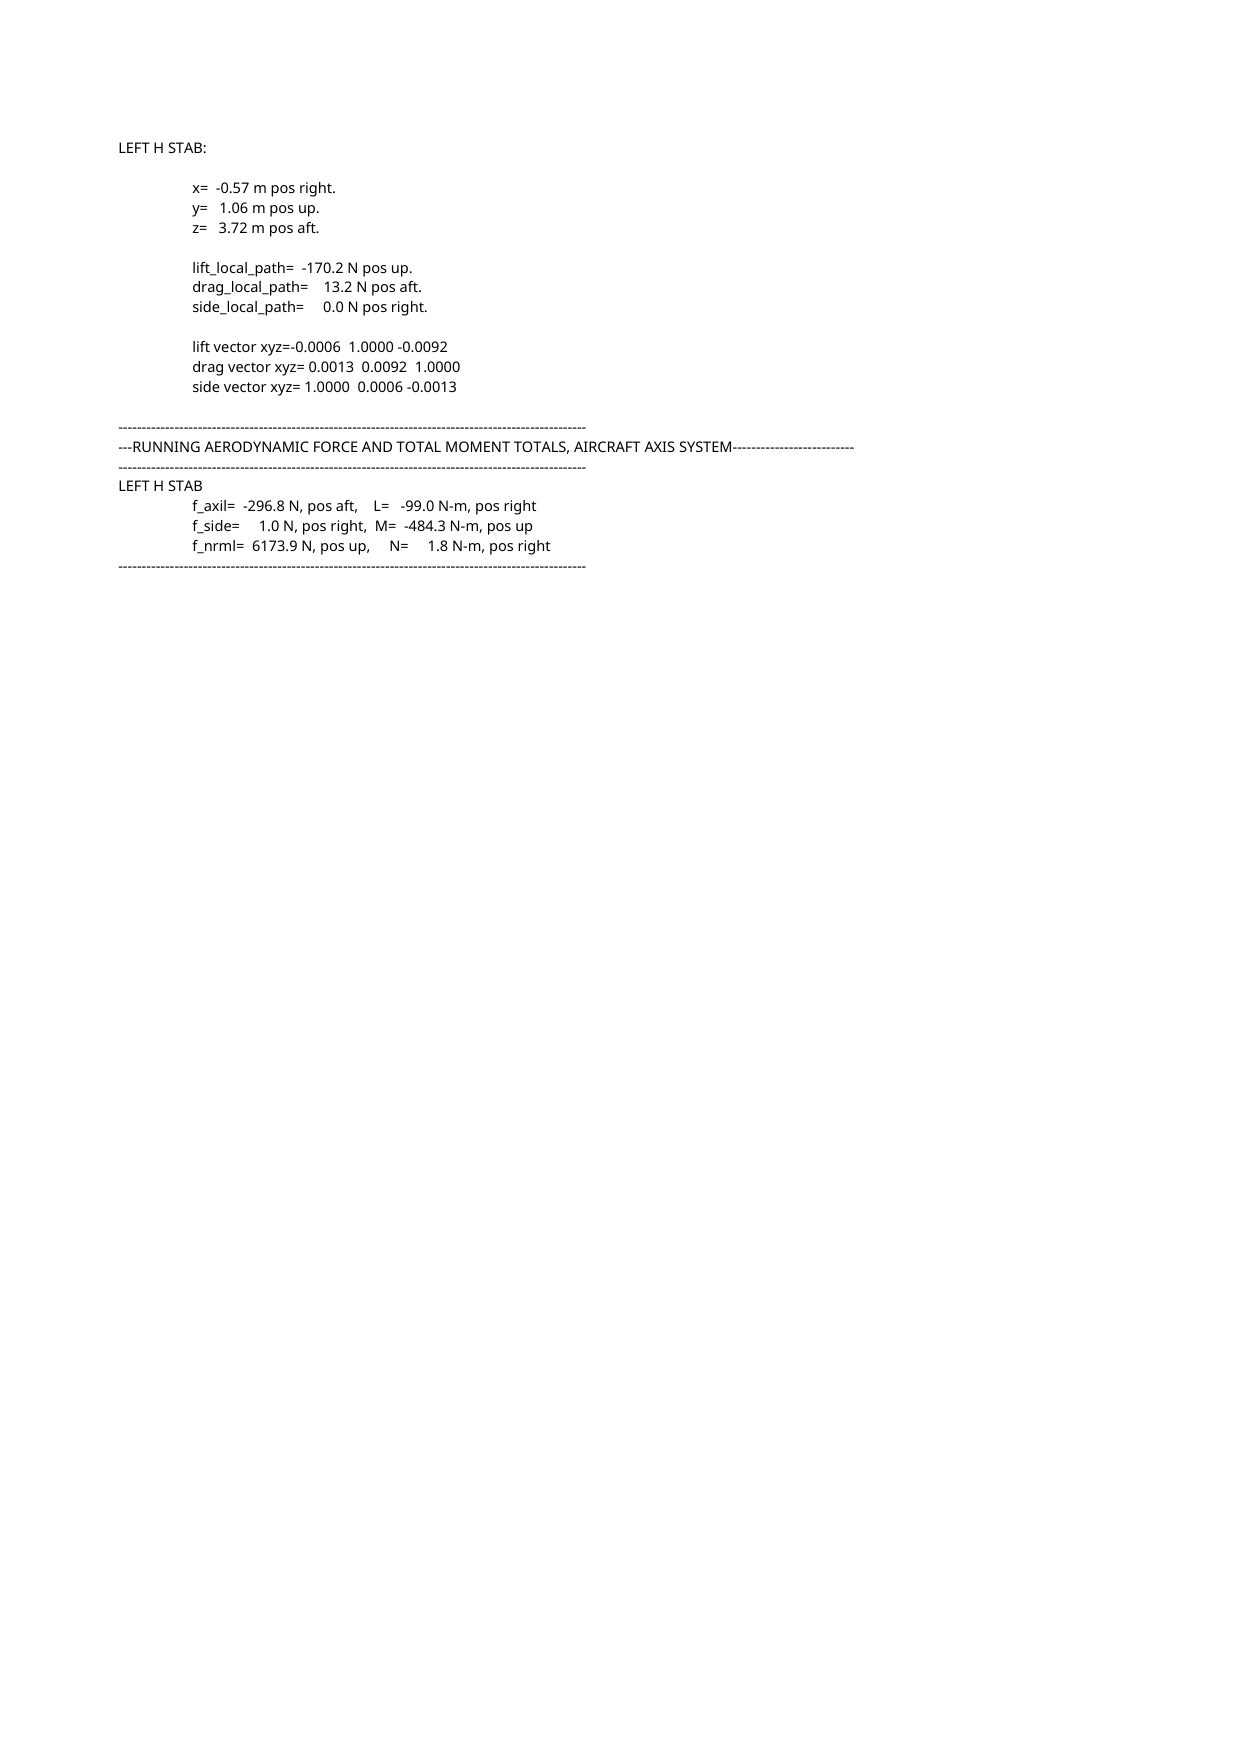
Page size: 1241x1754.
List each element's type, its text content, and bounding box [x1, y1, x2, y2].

text f_nrml= 6173.9 N, pos up, N= 1.8 N-m, pos right [118, 536, 1122, 556]
text f_side= 1.0 N, pos right, M= -484.3 N-m, pos up [118, 516, 1122, 536]
text side_local_path= 0.0 N pos right. [118, 297, 1122, 317]
text z= 3.72 m pos aft. [118, 218, 1122, 237]
text LEFT H STAB [118, 476, 1122, 496]
text ---------------------------------------------------------------------------------------------------- [118, 417, 1122, 436]
text f_axil= -296.8 N, pos aft, L= -99.0 N-m, pos right [118, 496, 1122, 516]
text drag vector xyz= 0.0013 0.0092 1.0000 [118, 357, 1122, 377]
text ---------------------------------------------------------------------------------------------------- [118, 556, 1122, 576]
text LEFT H STAB: [118, 138, 1122, 158]
text y= 1.06 m pos up. [118, 198, 1122, 218]
text lift_local_path= -170.2 N pos up. [118, 257, 1122, 277]
text side vector xyz= 1.0000 0.0006 -0.0013 [118, 377, 1122, 397]
text x= -0.57 m pos right. [118, 178, 1122, 198]
text lift vector xyz=-0.0006 1.0000 -0.0092 [118, 337, 1122, 357]
text ---------------------------------------------------------------------------------------------------- [118, 456, 1122, 476]
text ---RUNNING AERODYNAMIC FORCE AND TOTAL MOMENT TOTALS, AIRCRAFT AXIS SYSTEM-------------------------- [118, 436, 1122, 456]
text drag_local_path= 13.2 N pos aft. [118, 277, 1122, 297]
